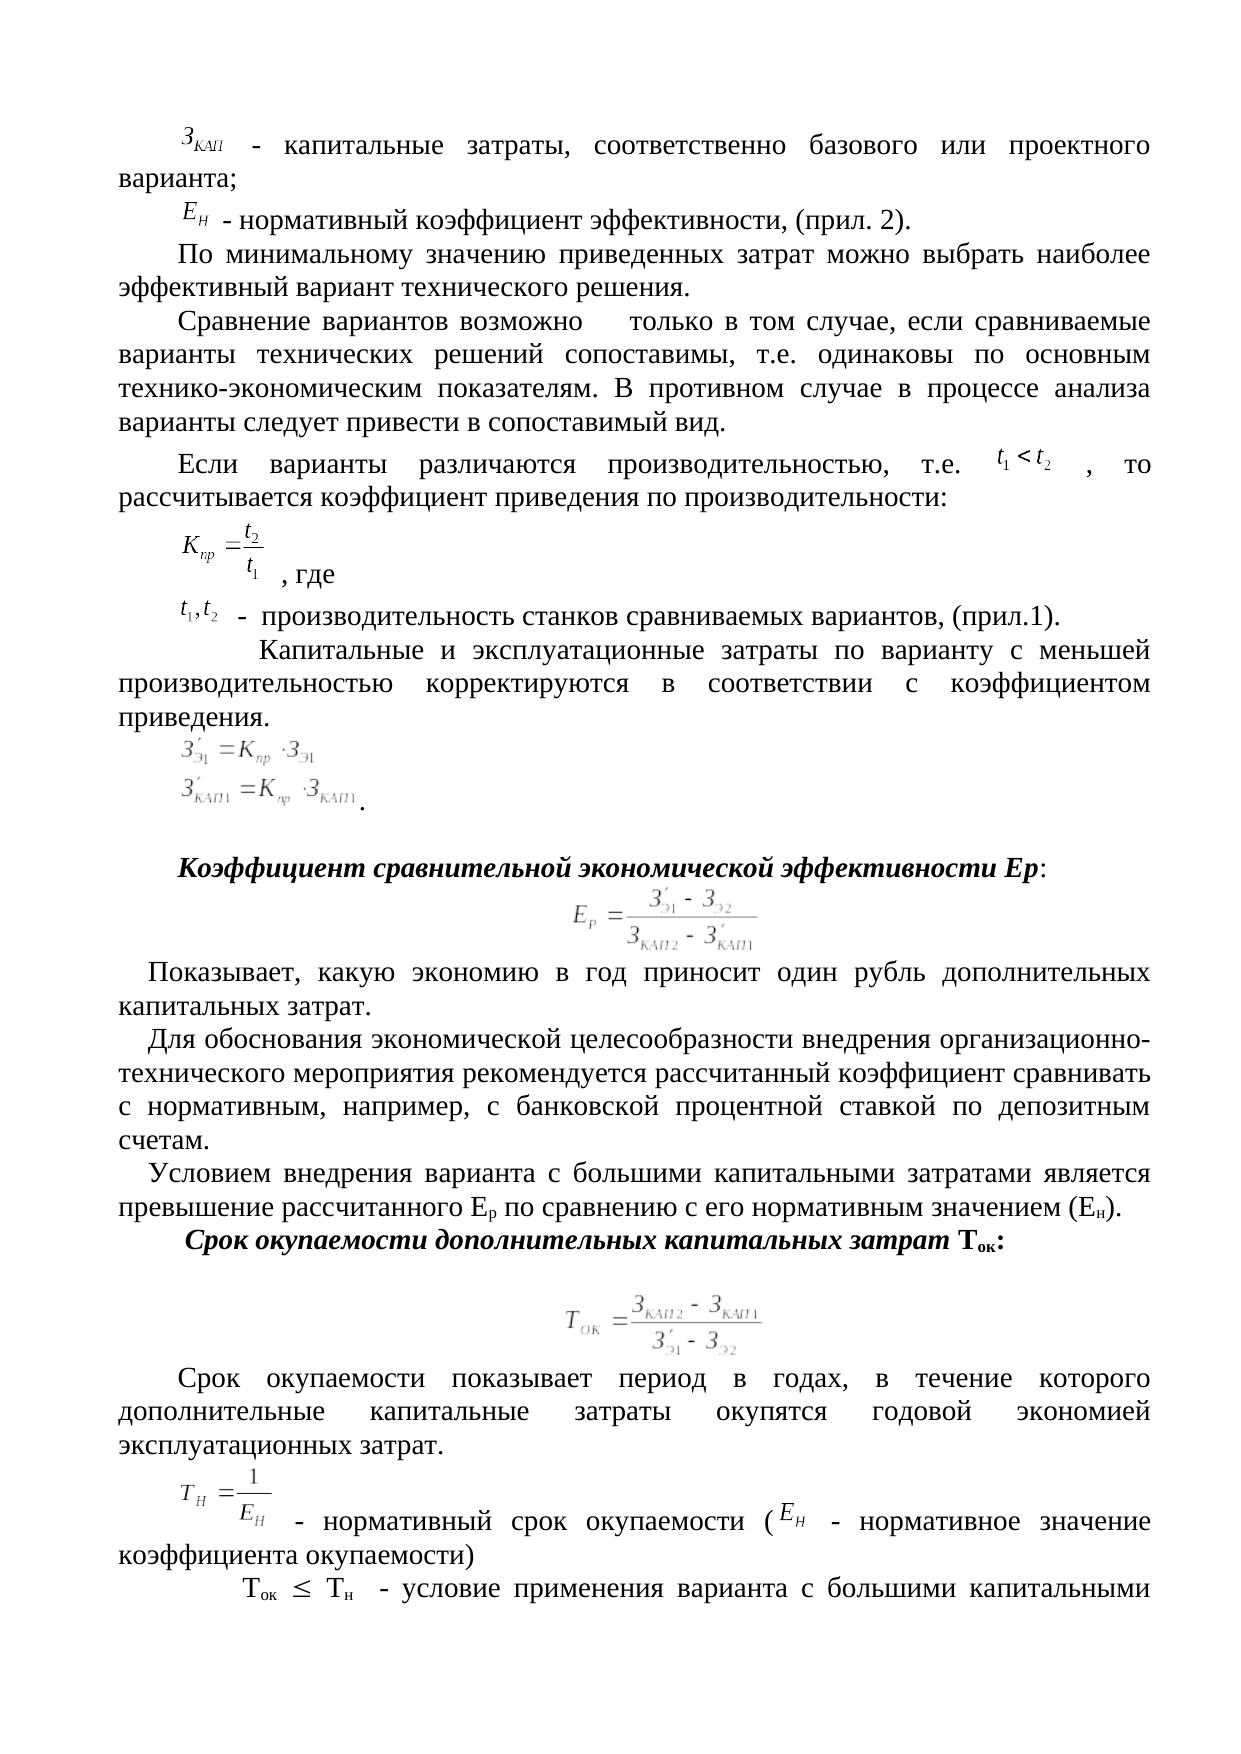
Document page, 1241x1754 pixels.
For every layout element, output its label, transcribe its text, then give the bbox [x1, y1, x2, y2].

text - производительность станков сравниваемых вариантов, (прил.1). [118, 589, 1152, 632]
text Срок окупаемости показывает период в годах, в течение которого дополнительные капитальные затраты окупятся годовой экономией эксплуатационных затрат. [118, 1360, 1152, 1461]
text . [118, 771, 1152, 817]
text По минимальному значению приведенных затрат можно выбрать наиболее эффективный вариант технического решения. [118, 236, 1152, 303]
subtitle Срок окупаемости дополнительных капитальных затрат Ток: [118, 1222, 1152, 1256]
text Условием внедрения варианта с большими капитальными затратами является превышение рассчитанного Ер по сравнению с его нормативным значением (Ен). [118, 1155, 1152, 1222]
text Если варианты различаются производительностью, т.е. , то рассчитывается коэффициент приведения по производительности: [118, 437, 1152, 513]
text Ток  Тн - условие применения варианта с большими капитальными [118, 1571, 1152, 1604]
text Показывает, какую экономию в год приносит один рубль дополнительных капитальных затрат. [118, 954, 1152, 1021]
text - нормативный срок окупаемости ( - нормативное значение коэффициента окупаемости) [118, 1461, 1152, 1571]
text - капитальные затраты, соответственно базового или проектного варианта; [118, 118, 1152, 194]
subtitle Коэффициент сравнительной экономической эффективности Ер: [118, 850, 1152, 884]
subtitle , где [118, 513, 1152, 589]
text Капитальные и эксплуатационные затраты по варианту с меньшей производительностью корректируются в соответствии с коэффициентом приведения. [118, 632, 1152, 732]
text - нормативный коэффициент эффективности, (прил. 2). [118, 194, 1152, 236]
text Сравнение вариантов возможно только в том случае, если сравниваемые варианты технических решений сопоставимы, т.е. одинаковы по основным технико-экономическим показателям. В противном случае в процессе анализа варианты следует привести в сопоставимый вид. [118, 303, 1152, 437]
text Для обоснования экономической целесообразности внедрения организационно-технического мероприятия рекомендуется рассчитанный коэффициент сравнивать с нормативным, например, с банковской процентной ставкой по депозитным счетам. [118, 1021, 1152, 1155]
